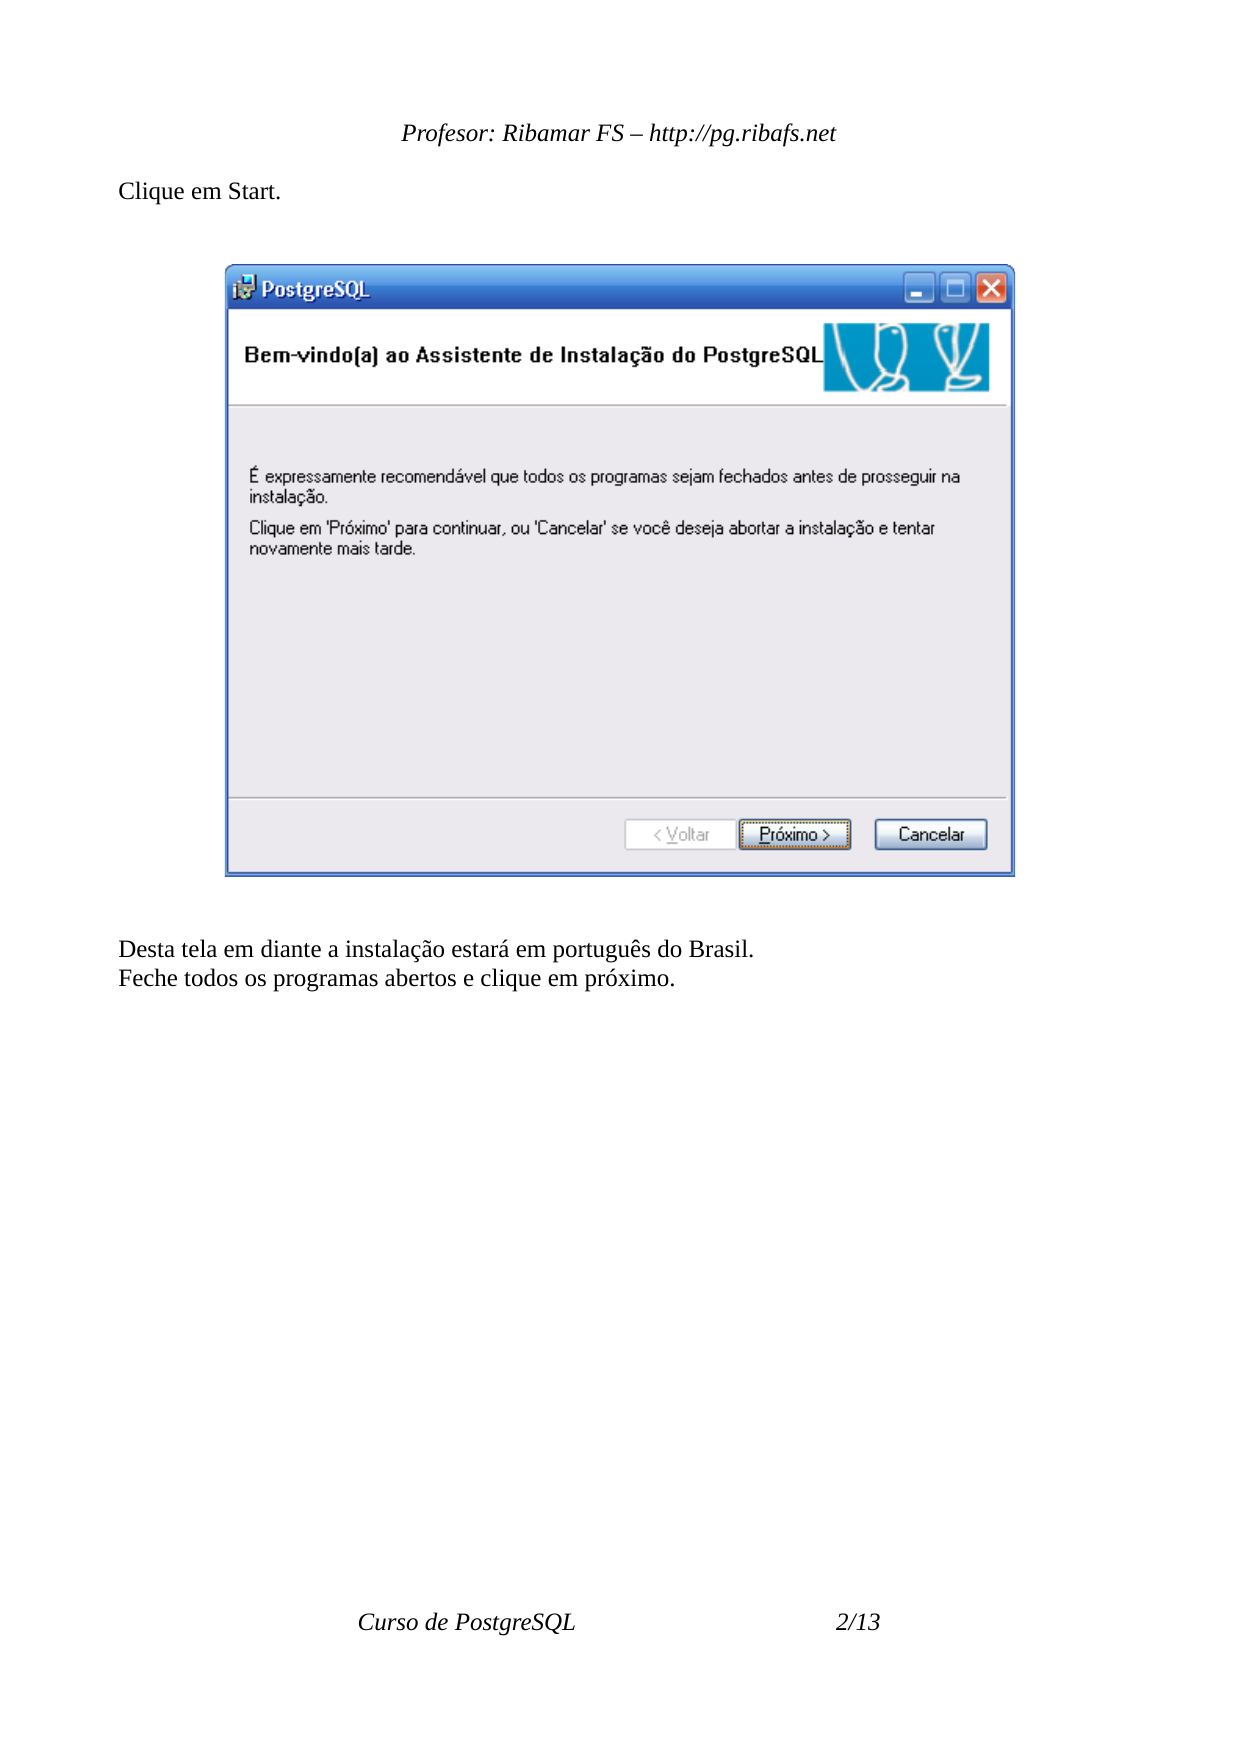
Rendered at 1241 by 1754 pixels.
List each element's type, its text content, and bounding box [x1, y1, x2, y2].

text Desta tela em diante a instalação estará em português do Brasil. [118, 934, 1122, 963]
picture [224, 264, 1016, 877]
text Feche todos os programas abertos e clique em próximo. [118, 963, 1122, 992]
text Clique em Start. [118, 176, 1122, 205]
